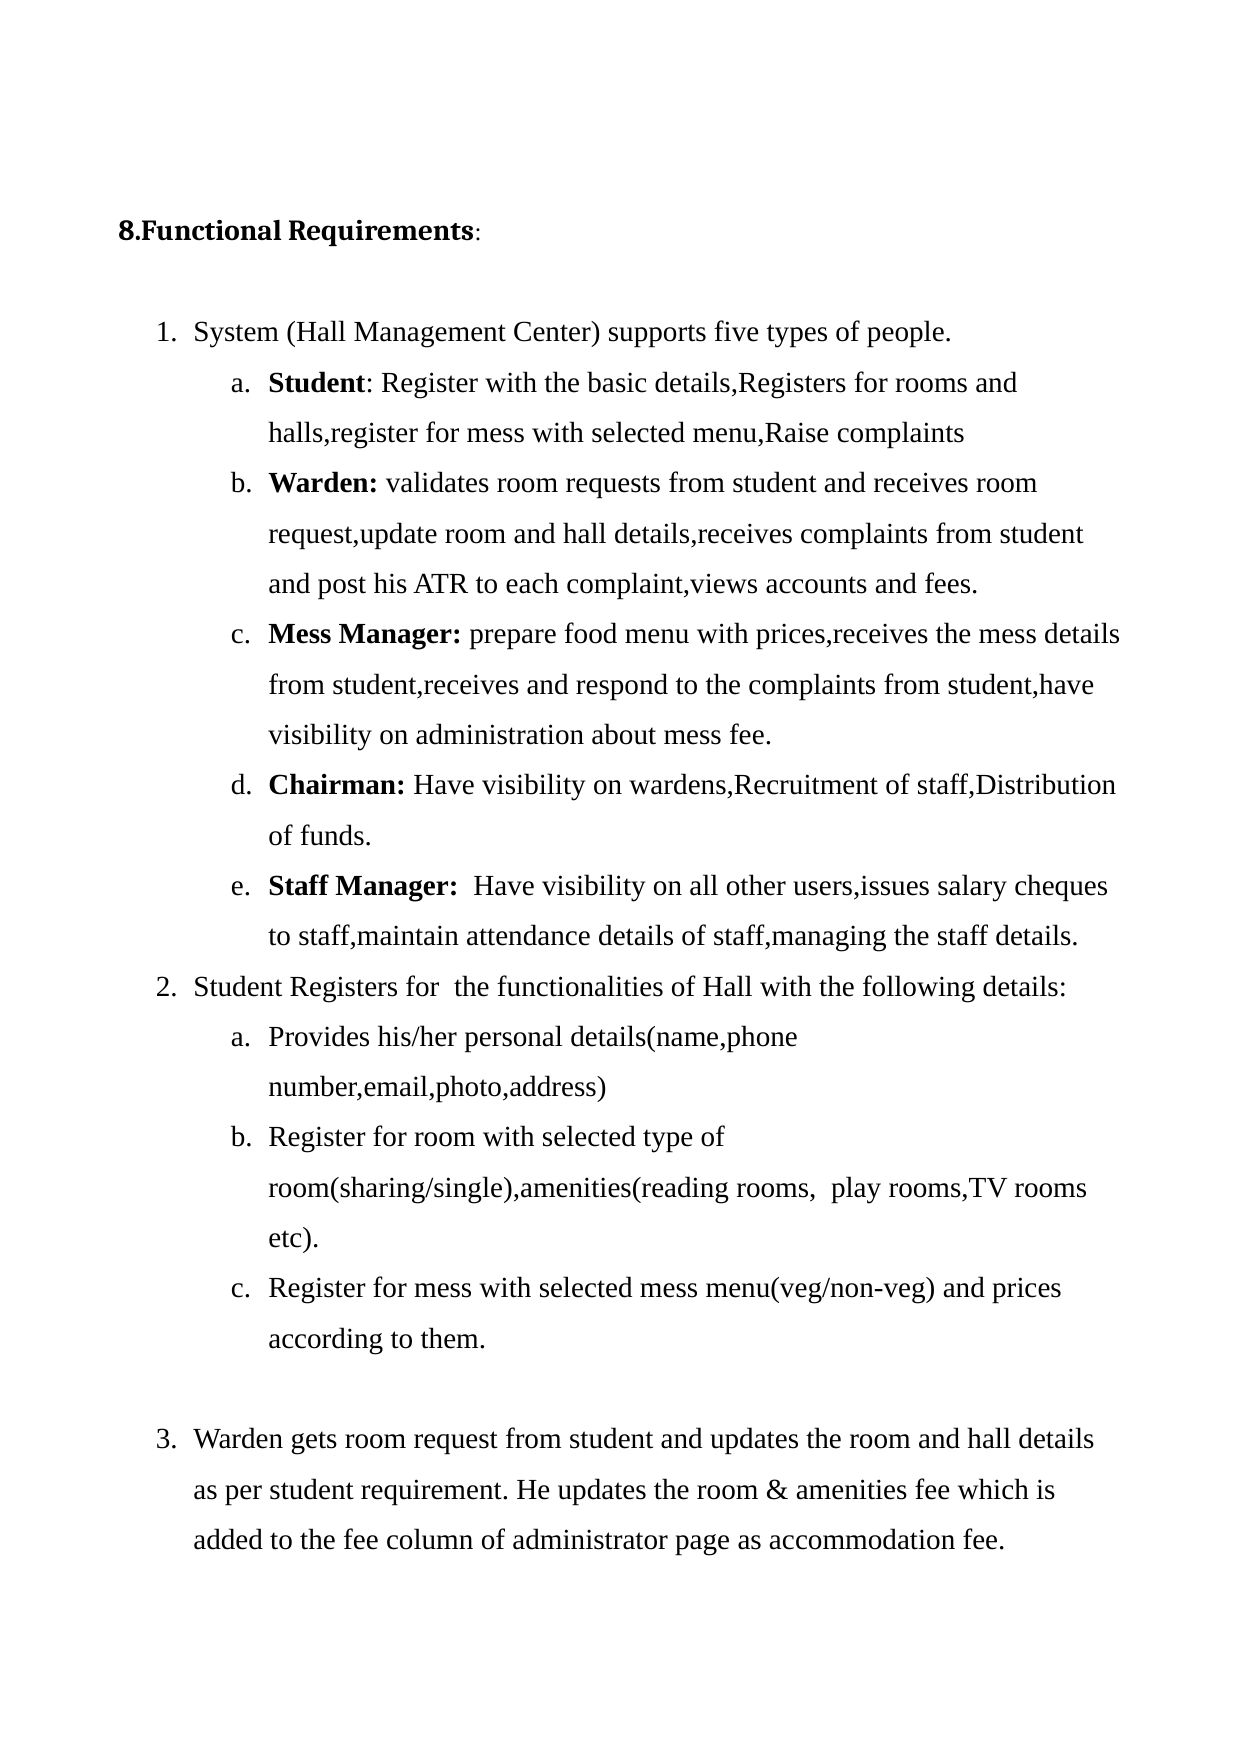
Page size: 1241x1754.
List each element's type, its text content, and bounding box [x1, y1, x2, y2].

list Warden: validates room requests from student and receives room request,update room and hall details,receives complaints from student and post his ATR to each complaint,views accounts and fees. [231, 466, 1122, 600]
list Student: Register with the basic details,Registers for rooms and halls,register for mess with selected menu,Raise complaints [231, 365, 1122, 449]
list System (Hall Management Center) supports five types of people. [156, 314, 1122, 348]
list Mess Manager: prepare food menu with prices,receives the mess details from student,receives and respond to the complaints from student,have visibility on administration about mess fee. [231, 616, 1122, 751]
list Provides his/her personal details(name,phone number,email,photo,address) [231, 1019, 1122, 1103]
list Register for room with selected type of room(sharing/single),amenities(reading rooms, play rooms,TV rooms etc). [231, 1119, 1122, 1254]
list Register for mess with selected mess menu(veg/non-veg) and prices according to them. [231, 1271, 1122, 1354]
list Chairman: Have visibility on wardens,Recruitment of staff,Distribution of funds. [231, 767, 1122, 851]
text 8.Functional Requirements: [118, 214, 1122, 247]
list Staff Manager: Have visibility on all other users,issues salary cheques to staff,maintain attendance details of staff,managing the staff details. [231, 868, 1122, 952]
list Warden gets room request from student and updates the room and hall details as per student requirement. He updates the room & amenities fee which is added to the fee column of administrator page as accommodation fee. [156, 1421, 1122, 1556]
list Student Registers for the functionalities of Hall with the following details: [156, 969, 1122, 1002]
